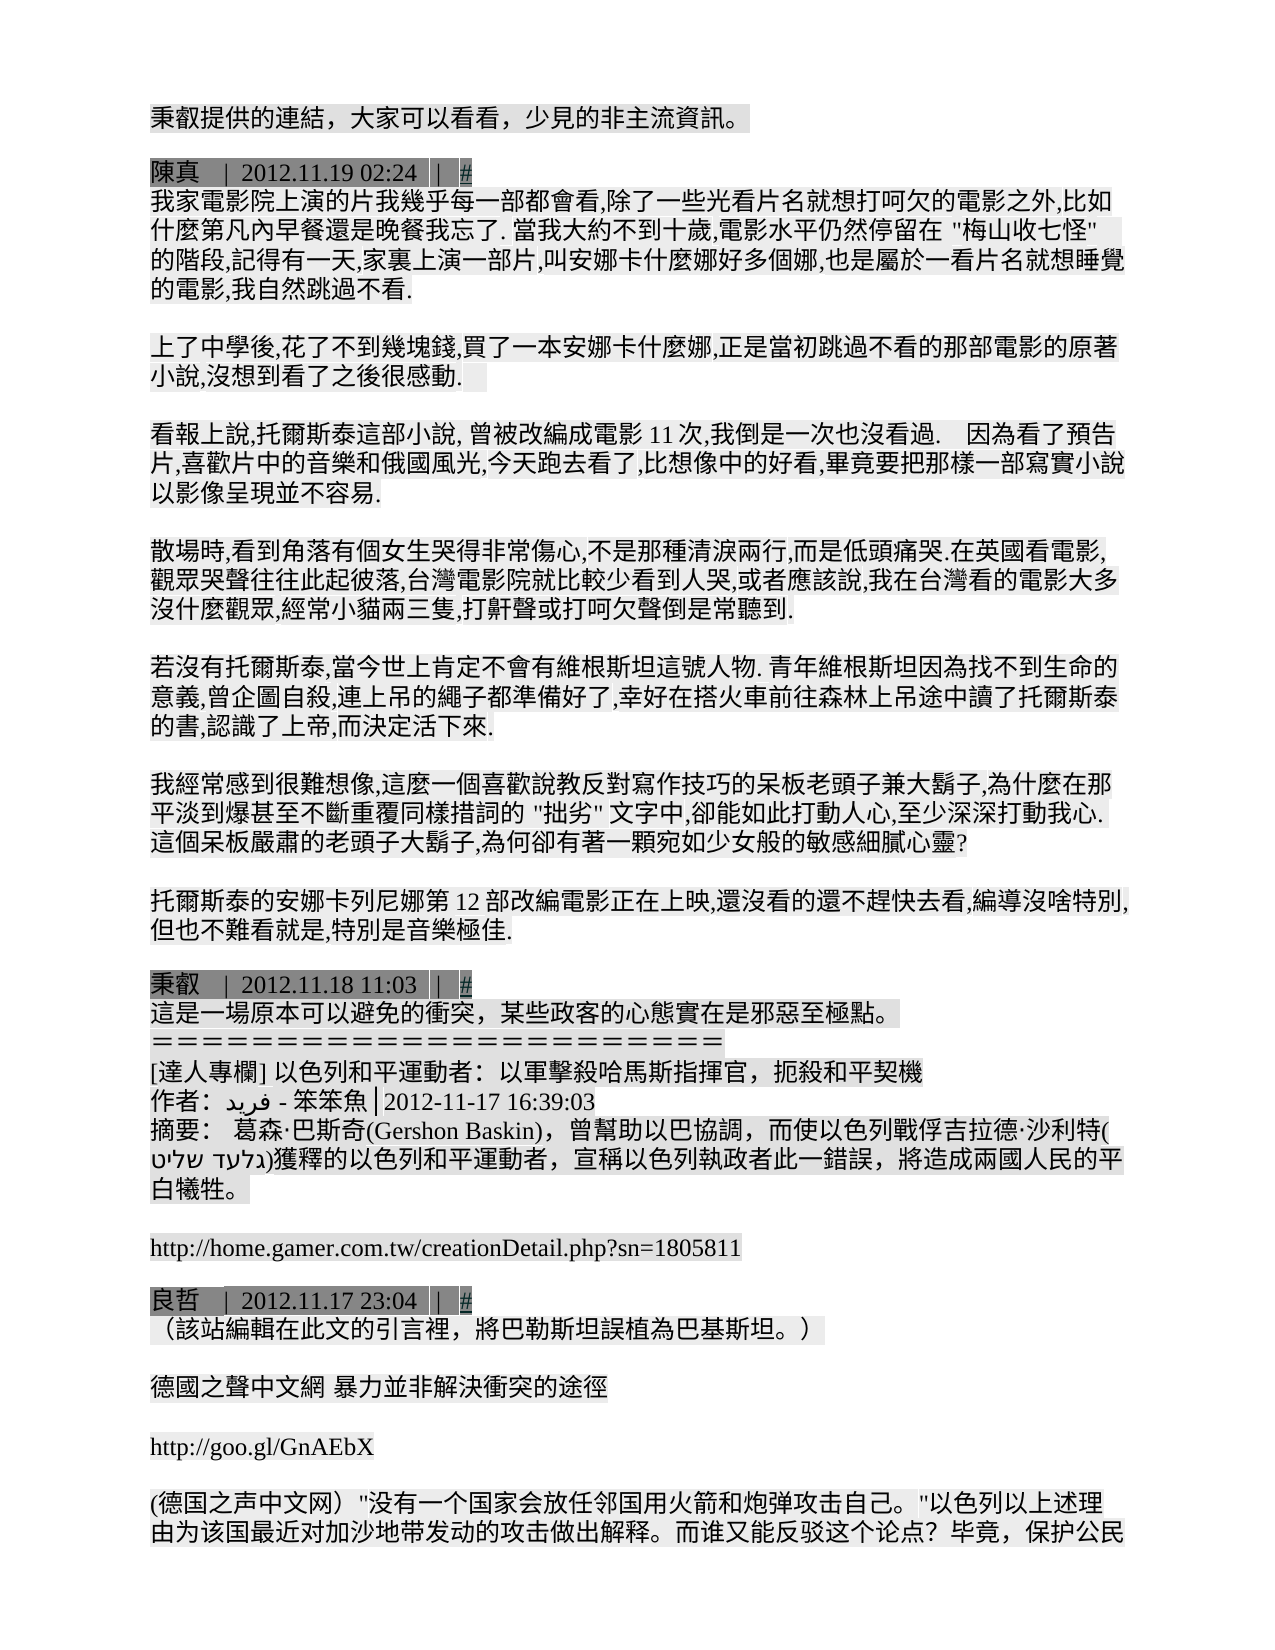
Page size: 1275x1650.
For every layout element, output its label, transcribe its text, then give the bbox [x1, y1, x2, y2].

text 良哲 | 2012.11.17 23:04 | # [150, 1286, 1125, 1316]
text 這幾天一直盯著新聞，希望迦薩的戰火可以就此停息，地面部隊不會出動，以色列可以迫於國際壓力而停止攻擊，但是似乎這場戰爭不會這麼快地結束。 已經有些麻木了，幾乎已無力說甚麼了。美國自以色列攻擊之始，就表示支持並且一再強調以色列有權進行自衛。媒體也多將導火線放在巴勒斯坦的火箭砲攻擊，但是媒體所沒有提及的，是以色列在11月8日先入侵迦薩al-Qarara村並槍殺了一位正在踢足球的巴勒斯坦小孩Ahmad Abu Daqqa，這發生在眾所譴責的巴人火箭砲殺害三名以色列人之前 。歐美領導所沉默不提的，是以色列於14日再度以非法暗殺手段，殺害了哈瑪斯的軍事領導人Ahmed Jabari。此外不會出現在去脈絡的新聞中的，還有45年來迦薩所受的佔領、今日170萬迦薩人完全如囚禁般的生活、毫無希望的壓迫下的生活...... 最新的巴人死亡人數是90多人，以方3人。 在這樣懸殊的實力之下，以、美依然不斷重申著後者的自衛權。這有如當一隻猛虎撲向一隻小白兔或是一隻關在籠中的金絲雀時，還口口聲聲地喊著「我這是不得已為了自衛呀......」這要當成伊索寓言都嫌荒唐，真是他爺爺的@#$@#%@$#^!#*$^ 以色列在敲定議會改選日期後不久後，就發動了這場攻擊。自古以來戰爭向來是選舉利器，既可轉移對國內社會問題的譴責，又可團結人民對政府之向心力、製造可恨的外部敵人。可悲的是這一張張戰爭選票，卻是迦薩人民一具具屍首所換來的。 秉叡提供的連結，大家可以看看，少見的非主流資訊。 [150, 75, 1125, 133]
text 我家電影院上演的片我幾乎每一部都會看,除了一些光看片名就想打呵欠的電影之外,比如什麼第凡內早餐還是晚餐我忘了. 當我大約不到十歲,電影水平仍然停留在 "梅山收七怪" 的階段,記得有一天,家裏上演一部片,叫安娜卡什麼娜好多個娜,也是屬於一看片名就想睡覺的電影,我自然跳過不看. 上了中學後,花了不到幾塊錢,買了一本安娜卡什麼娜,正是當初跳過不看的那部電影的原著小說,沒想到看了之後很感動. 看報上說,托爾斯泰這部小說, 曾被改編成電影11次,我倒是一次也沒看過. 因為看了預告片,喜歡片中的音樂和俄國風光,今天跑去看了,比想像中的好看,畢竟要把那樣一部寫實小說以影像呈現並不容易. 散場時,看到角落有個女生哭得非常傷心,不是那種清淚兩行,而是低頭痛哭.在英國看電影,觀眾哭聲往往此起彼落,台灣電影院就比較少看到人哭,或者應該說,我在台灣看的電影大多沒什麼觀眾,經常小貓兩三隻,打鼾聲或打呵欠聲倒是常聽到. 若沒有托爾斯泰,當今世上肯定不會有維根斯坦這號人物. 青年維根斯坦因為找不到生命的意義,曾企圖自殺,連上吊的繩子都準備好了,幸好在搭火車前往森林上吊途中讀了托爾斯泰的書,認識了上帝,而決定活下來. 我經常感到很難想像,這麼一個喜歡說教反對寫作技巧的呆板老頭子兼大鬍子,為什麼在那平淡到爆甚至不斷重覆同樣措詞的 "拙劣" 文字中,卻能如此打動人心,至少深深打動我心. 這個呆板嚴肅的老頭子大鬍子,為何卻有著一顆宛如少女般的敏感細膩心靈? 托爾斯泰的安娜卡列尼娜第12部改編電影正在上映,還沒看的還不趕快去看,編導沒啥特別,但也不難看就是,特別是音樂極佳. [150, 187, 1125, 945]
text 這是一場原本可以避免的衝突，某些政客的心態實在是邪惡至極點。 ＝＝＝＝＝＝＝＝＝＝＝＝＝＝＝＝＝＝＝＝＝＝＝ [達人專欄] 以色列和平運動者：以軍擊殺哈馬斯指揮官，扼殺和平契機 作者：فريد - 笨笨魚│2012-11-17 16:39:03 摘要： 葛森‧巴斯奇(Gershon Baskin)，曾幫助以巴協調，而使以色列戰俘吉拉德‧沙利特(גלעד שליט)獲釋的以色列和平運動者，宣稱以色列執政者此一錯誤，將造成兩國人民的平白犧牲。 http://home.gamer.com.tw/creationDetail.php?sn=1805811 [150, 999, 1125, 1261]
text （該站編輯在此文的引言裡，將巴勒斯坦誤植為巴基斯坦。） 德國之聲中文網 暴力並非解決衝突的途徑 http://goo.gl/GnAEbX (德国之声中文网）"没有一个国家会放任邻国用火箭和炮弹攻击自己。"以色列以上述理由为该国最近对加沙地带发动的攻击做出解释。而谁又能反驳这个论点？毕竟，保护公民是每个国家的首要责任。12年来，以色列南部的人民长期受到来自加沙地带的攻击，当地的孩童每天都在躲避空袭，公共生活陷入瘫痪。 同样的情形不只发生在以色列人民身上。加沙地带的170万居民也遭遇相同处境，他们的居住地紧邻被封锁的沿海地区。他们也有权享有安定、繁荣、自由和发展。但这些与生俱来的基本权利却只能是加沙地带巴勒斯坦人的梦想。 受监禁的人生 自1991年起，20多年来他们居住在栅栏后，犹如被拘禁在大型战俘营中。在奥斯陆和平进程开展前，以色列已经开始在加沙地带和约旦河西岸大幅限制巴勒斯坦人的行动自由。在90年代中期展开和平谈判后，加沙地带四周建立起围栏，只有持有许可证的工人才能前往通向以色列的沿海地带。过去数年间，加沙地带的封锁越来越紧密。极端伊斯兰组织哈马斯在巴勒斯坦选举中获胜后，加沙地带几乎被全面封锁。 加沙地带60%的居民未满20岁，这意味着他们至今为止从未离开当地。他们出生在被封锁的地区，不曾与外界有过联系，没有未来，没有希望。与此同时，这个人口过剩地区的生活情况越发不稳定。联合国专家预测，加沙地带在10年内将不再适合居住。 加沙战争重演 但这一切都被以色列和国际社会所忽视。多年来，解决中东冲突已经不再被列入政治议程。加沙地带议题只有在以色列大选期间才能发挥作用。4年前，以色列在大选前在加沙军事行动中造成1400名巴勒斯坦人死亡。今年11月8日，一名正在踢足球的青年在汗尤尼斯的空袭中遇害，以色列军队再次挑起敌对情绪。接踵而来的是对以色列的火箭弹袭击和报复性空袭。 以色列国防部长巴拉克(Ehud Barak)所属的小政党正在努力延长政治生命。对巴拉克而言，加沙冲突可能有助于他们重返议会。新一轮的暴力冲突无法解决加沙地带问题。对于12年来遭受来自加沙地带攻击的以色列人民而言，以色列的反击仍无法使他们的安全得到保障。 只有具有广泛包容性的政治进程才能解决冲突。但前提是，不仅以色列人能获得安宁与和平，巴勒斯坦人也有权享有安全、自由以及自主的权利。 作者：Bettina Marx 编译：张筠青 责编：任琛 [150, 1316, 1125, 1547]
text 秉叡 | 2012.11.18 11:03 | # [150, 970, 1125, 999]
text 陳真 | 2012.11.19 02:24 | # [150, 158, 1125, 187]
